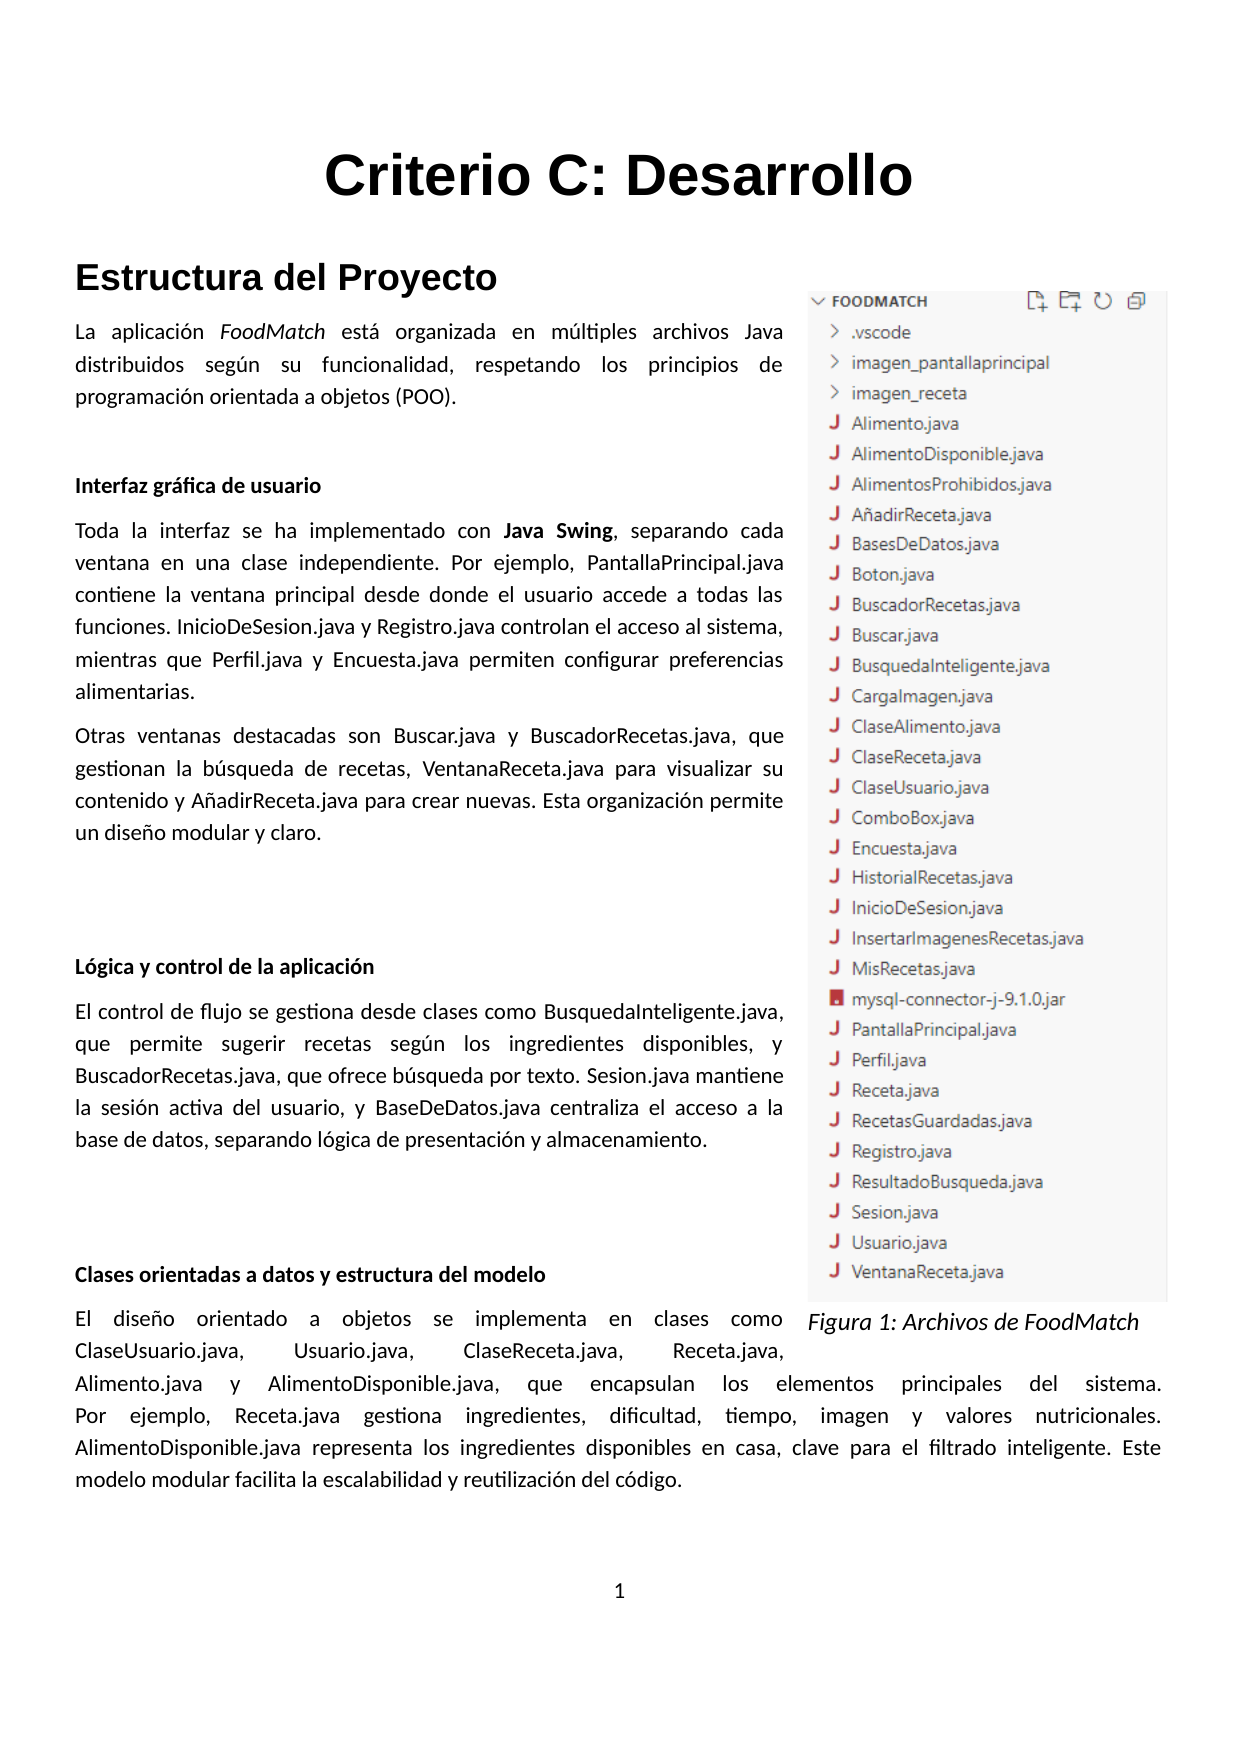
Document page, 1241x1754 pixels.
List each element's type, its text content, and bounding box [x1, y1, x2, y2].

text Toda la interfaz se ha implementado con Java Swing, separando cada ventana en una clase independiente. Por ejemplo, PantallaPrincipal.java contiene la ventana principal desde donde el usuario accede a todas las funciones. InicioDeSesion.java y Registro.java controlan el acceso al sistema, mientras que Perfil.java y Encuesta.java permiten configurar preferencias alimentarias. [75, 516, 807, 705]
text Otras ventanas destacadas son Buscar.java y BuscadorRecetas.java, que gestionan la búsqueda de recetas, VentanaReceta.java para visualizar su contenido y AñadirReceta.java para crear nuevas. Esta organización permite un diseño modular y claro. [75, 722, 807, 846]
subtitle Clases orientadas a datos y estructura del modelo [75, 1260, 807, 1288]
subtitle Estructura del Proyecto [75, 255, 1167, 298]
picture [807, 291, 1168, 1302]
text El control de flujo se gestiona desde clases como BusquedaInteligente.java, que permite sugerir recetas según los ingredientes disponibles, y BuscadorRecetas.java, que ofrece búsqueda por texto. Sesion.java mantiene la sesión activa del usuario, y BaseDeDatos.java centraliza el acceso a la base de datos, separando lógica de presentación y almacenamiento. [75, 997, 807, 1154]
subtitle Lógica y control de la aplicación [75, 952, 807, 980]
title Criterio C: Desarrollo [75, 141, 1163, 208]
text La aplicación FoodMatch está organizada en múltiples archivos Java distribuidos según su funcionalidad, respetando los principios de programación orientada a objetos (POO). [75, 317, 807, 410]
text El diseño orientado a objetos se implementa en clases como ClaseUsuario.java, Usuario.java, ClaseReceta.java, Receta.java, Alimento.java y AlimentoDisponible.java, que encapsulan los elementos principales del sistema. Por ejemplo, Receta.java gestiona ingredientes, dificultad, tiempo, imagen y valores nutricionales. AlimentoDisponible.java representa los ingredientes disponibles en casa, clave para el filtrado inteligente. Este modelo modular facilita la escalabilidad y reutilización del código. [75, 1304, 1163, 1493]
text Figura 1: Archivos de FoodMatch [808, 1302, 1167, 1337]
subtitle Interfaz gráfica de usuario [75, 471, 807, 499]
